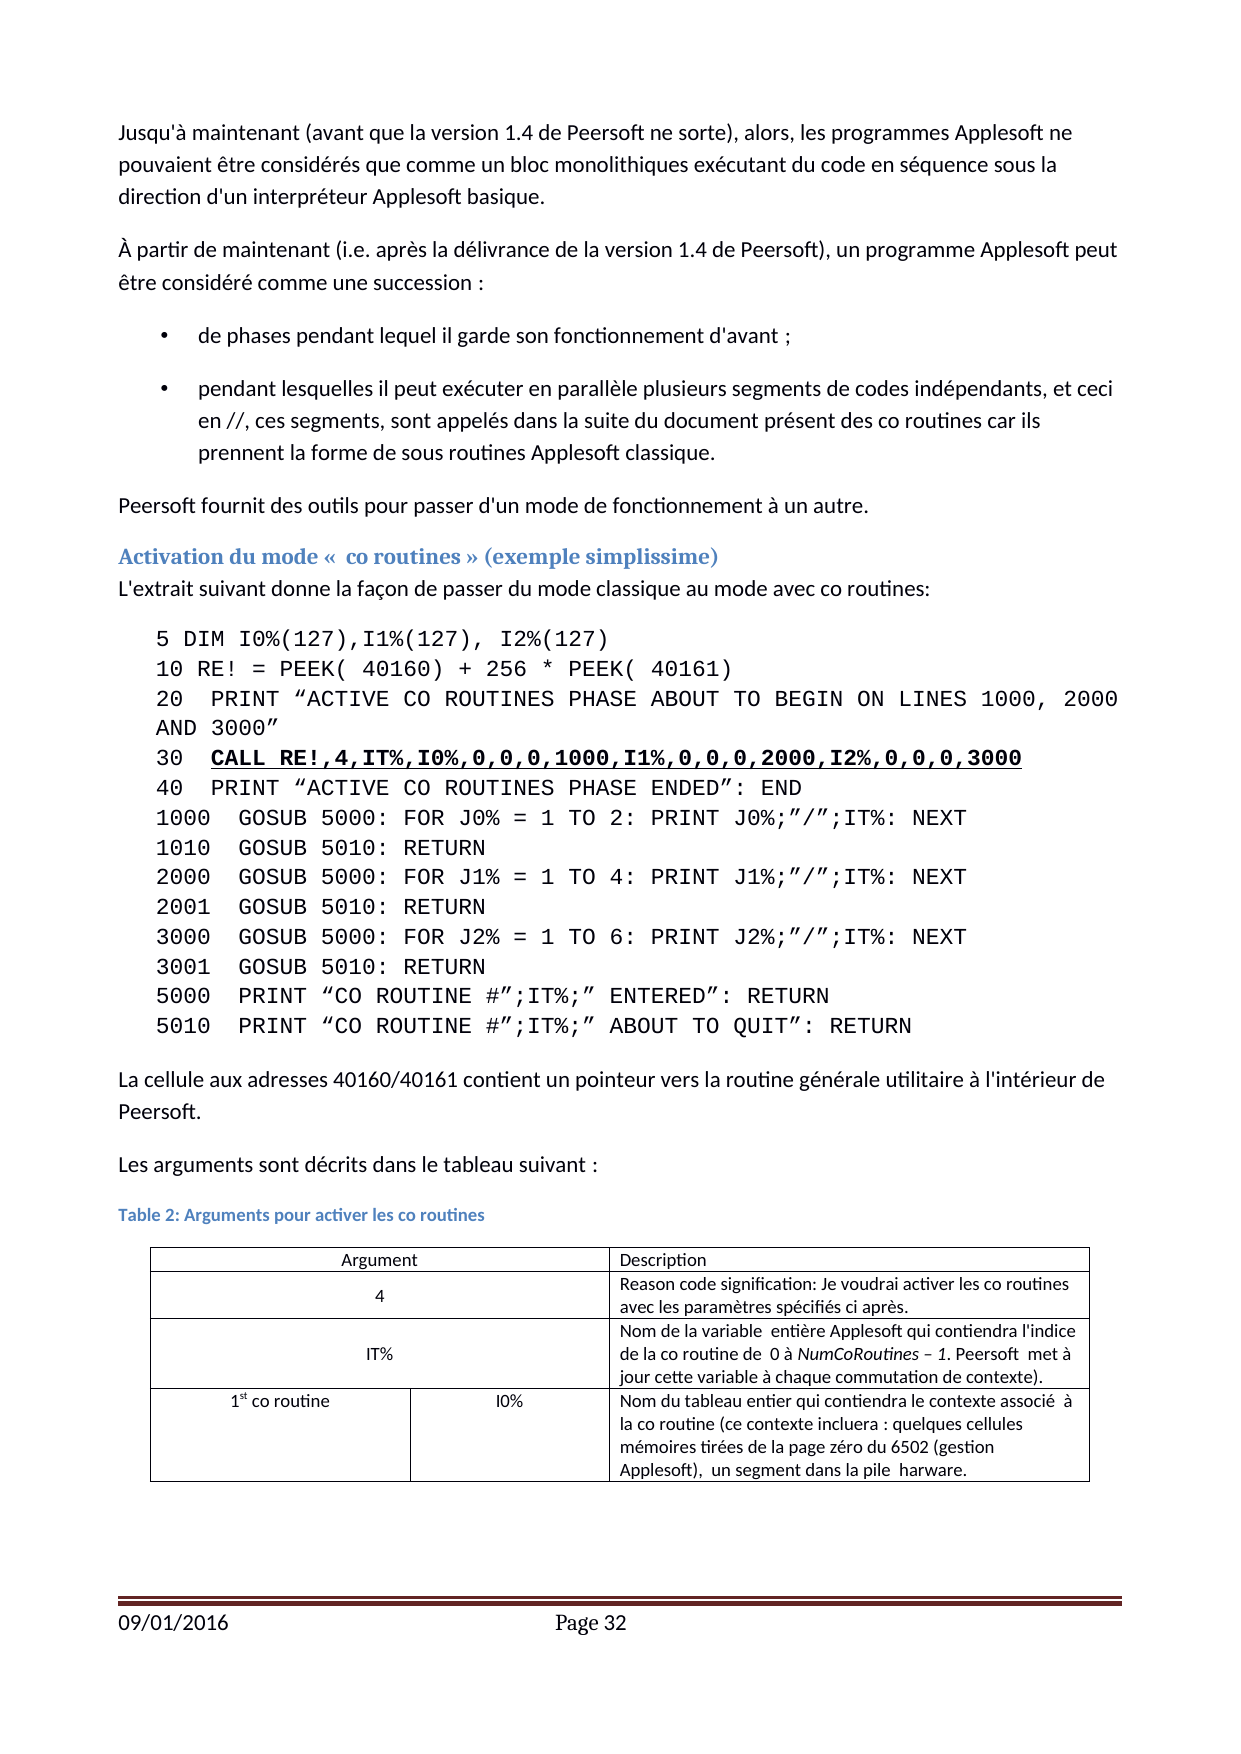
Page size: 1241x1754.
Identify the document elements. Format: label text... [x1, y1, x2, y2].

table_cell Nom de la variable entière Applesoft qui contiendra l'indice de la co routine de 0 à NumCoRoutines – 1. Peersoft met à jour cette variable à chaque commutation de contexte). [610, 1319, 1089, 1388]
table_cell 1st co routine [151, 1389, 410, 1481]
table_cell 4 [151, 1272, 609, 1318]
table_header Description [610, 1248, 1089, 1271]
table_cell I0% [411, 1389, 609, 1481]
subtitle Activation du mode « co routines » (exemple simplissime) [118, 544, 1122, 571]
list de phases pendant lequel il garde son fonctionnement d'avant ; [160, 321, 1122, 349]
text La cellule aux adresses 40160/40161 contient un pointeur vers la routine générale utilitaire à l'intérieur de Peersoft. [118, 1065, 1122, 1126]
table_cell Nom du tableau entier qui contiendra le contexte associé à la co routine (ce contexte incluera : quelques cellules mémoires tirées de la page zéro du 6502 (gestion Applesoft), un segment dans la pile harware. [610, 1389, 1089, 1481]
text 5 DIM I0%(127),I1%(127), I2%(127) 10 RE! = PEEK( 40160) + 256 * PEEK( 40161) 20 PRINT “ACTIVE CO ROUTINES PHASE ABOUT TO BEGIN ON LINES 1000, 2000 AND 3000” 30 CALL RE!,4,IT%,I0%,0,0,0,1000,I1%,0,0,0,2000,I2%,0,0,0,3000 40 PRINT “ACTIVE CO ROUTINES PHASE ENDED”: END 1000 GOSUB 5000: FOR J0% = 1 TO 2: PRINT J0%;”/”;IT%: NEXT 1010 GOSUB 5010: RETURN 2000 GOSUB 5000: FOR J1% = 1 TO 4: PRINT J1%;”/”;IT%: NEXT 2001 GOSUB 5010: RETURN 3000 GOSUB 5000: FOR J2% = 1 TO 6: PRINT J2%;”/”;IT%: NEXT 3001 GOSUB 5010: RETURN 5000 PRINT “CO ROUTINE #”;IT%;” ENTERED”: RETURN 5010 PRINT “CO ROUTINE #”;IT%;” ABOUT TO QUIT”: RETURN [156, 627, 1122, 1041]
text Jusqu'à maintenant (avant que la version 1.4 de Peersoft ne sorte), alors, les programmes Applesoft ne pouvaient être considérés que comme un bloc monolithiques exécutant du code en séquence sous la direction d'un interpréteur Applesoft basique. [118, 118, 1122, 211]
table_header Argument [151, 1248, 609, 1271]
list pendant lesquelles il peut exécuter en parallèle plusieurs segments de codes indépendants, et ceci en //, ces segments, sont appelés dans la suite du document présent des co routines car ils prennent la forme de sous routines Applesoft classique. [160, 374, 1122, 466]
table_cell Reason code signification: Je voudrai activer les co routines avec les paramètres spécifiés ci après. [610, 1272, 1089, 1318]
text À partir de maintenant (i.e. après la délivrance de la version 1.4 de Peersoft), un programme Applesoft peut être considéré comme une succession : [118, 236, 1122, 296]
text L'extrait suivant donne la façon de passer du mode classique au mode avec co routines: [118, 574, 1122, 602]
text Table 2: Arguments pour activer les co routines [118, 1203, 1122, 1226]
text Les arguments sont décrits dans le tableau suivant : [118, 1151, 1122, 1178]
text Peersoft fournit des outils pour passer d'un mode de fonctionnement à un autre. [118, 491, 1122, 519]
table_cell IT% [151, 1319, 609, 1388]
